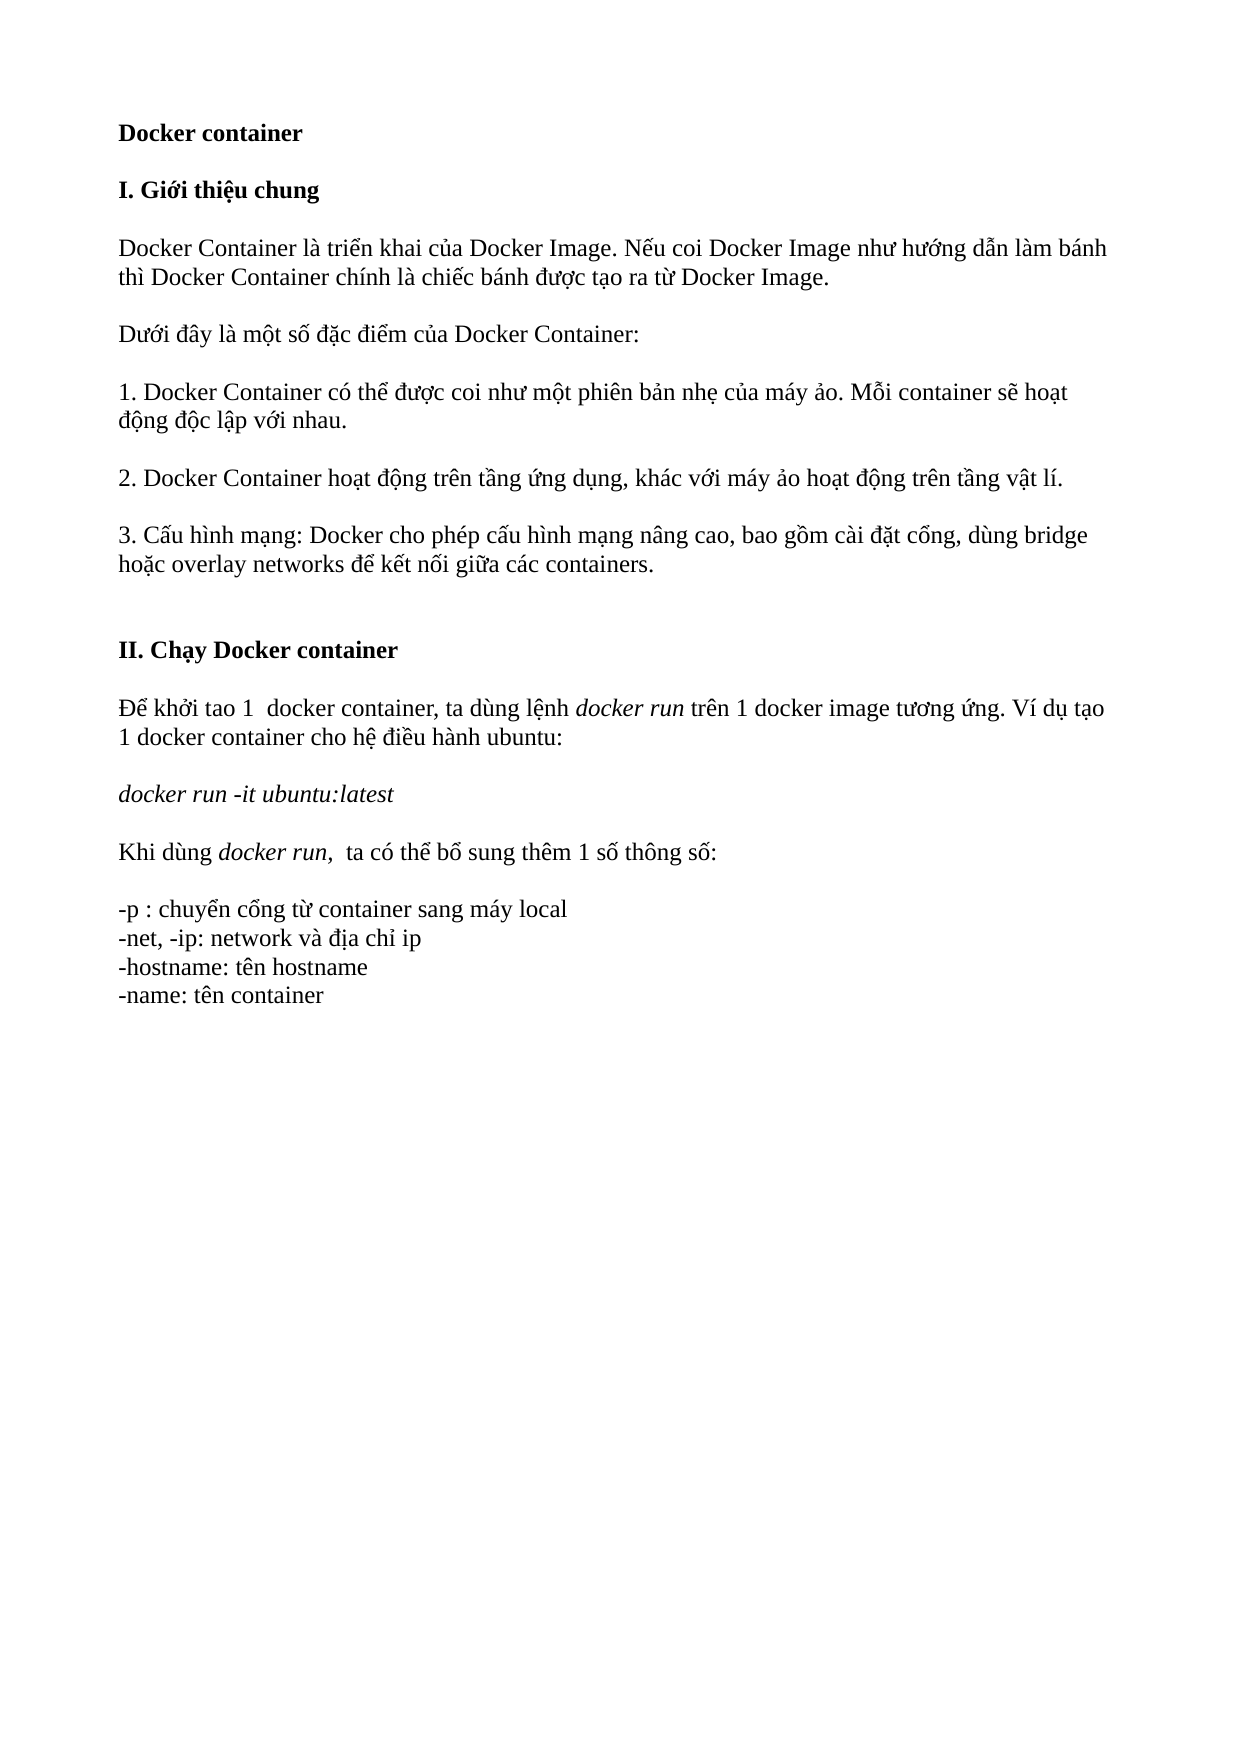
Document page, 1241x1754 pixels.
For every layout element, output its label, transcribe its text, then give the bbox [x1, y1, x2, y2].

text -net, -ip: network và địa chỉ ip [118, 923, 1122, 952]
text -p : chuyển cổng từ container sang máy local [118, 894, 1122, 923]
text Docker Container là triển khai của Docker Image. Nếu coi Docker Image như hướng dẫn làm bánh thì Docker Container chính là chiếc bánh được tạo ra từ Docker Image. [118, 233, 1122, 291]
text 1. Docker Container có thể được coi như một phiên bản nhẹ của máy ảo. Mỗi container sẽ hoạt động độc lập với nhau. [118, 377, 1122, 434]
text -hostname: tên hostname [118, 952, 1122, 981]
text 2. Docker Container hoạt động trên tầng ứng dụng, khác với máy ảo hoạt động trên tầng vật lí. [118, 463, 1122, 492]
text Khi dùng docker run, ta có thể bổ sung thêm 1 số thông số: [118, 837, 1122, 866]
text Để khởi tao 1 docker container, ta dùng lệnh docker run trên 1 docker image tương ứng. Ví dụ tạo 1 docker container cho hệ điều hành ubuntu: [118, 693, 1122, 751]
text Dưới đây là một số đặc điểm của Docker Container: [118, 319, 1122, 348]
text 3. Cấu hình mạng: Docker cho phép cấu hình mạng nâng cao, bao gồm cài đặt cổng, dùng bridge hoặc overlay networks để kết nối giữa các containers. [118, 521, 1122, 578]
text docker run -it ubuntu:latest [118, 779, 1122, 808]
text -name: tên container [118, 981, 1122, 1009]
text II. Chạy Docker container [118, 636, 1122, 664]
text Docker container [118, 118, 1122, 147]
text I. Giới thiệu chung [118, 176, 1122, 204]
